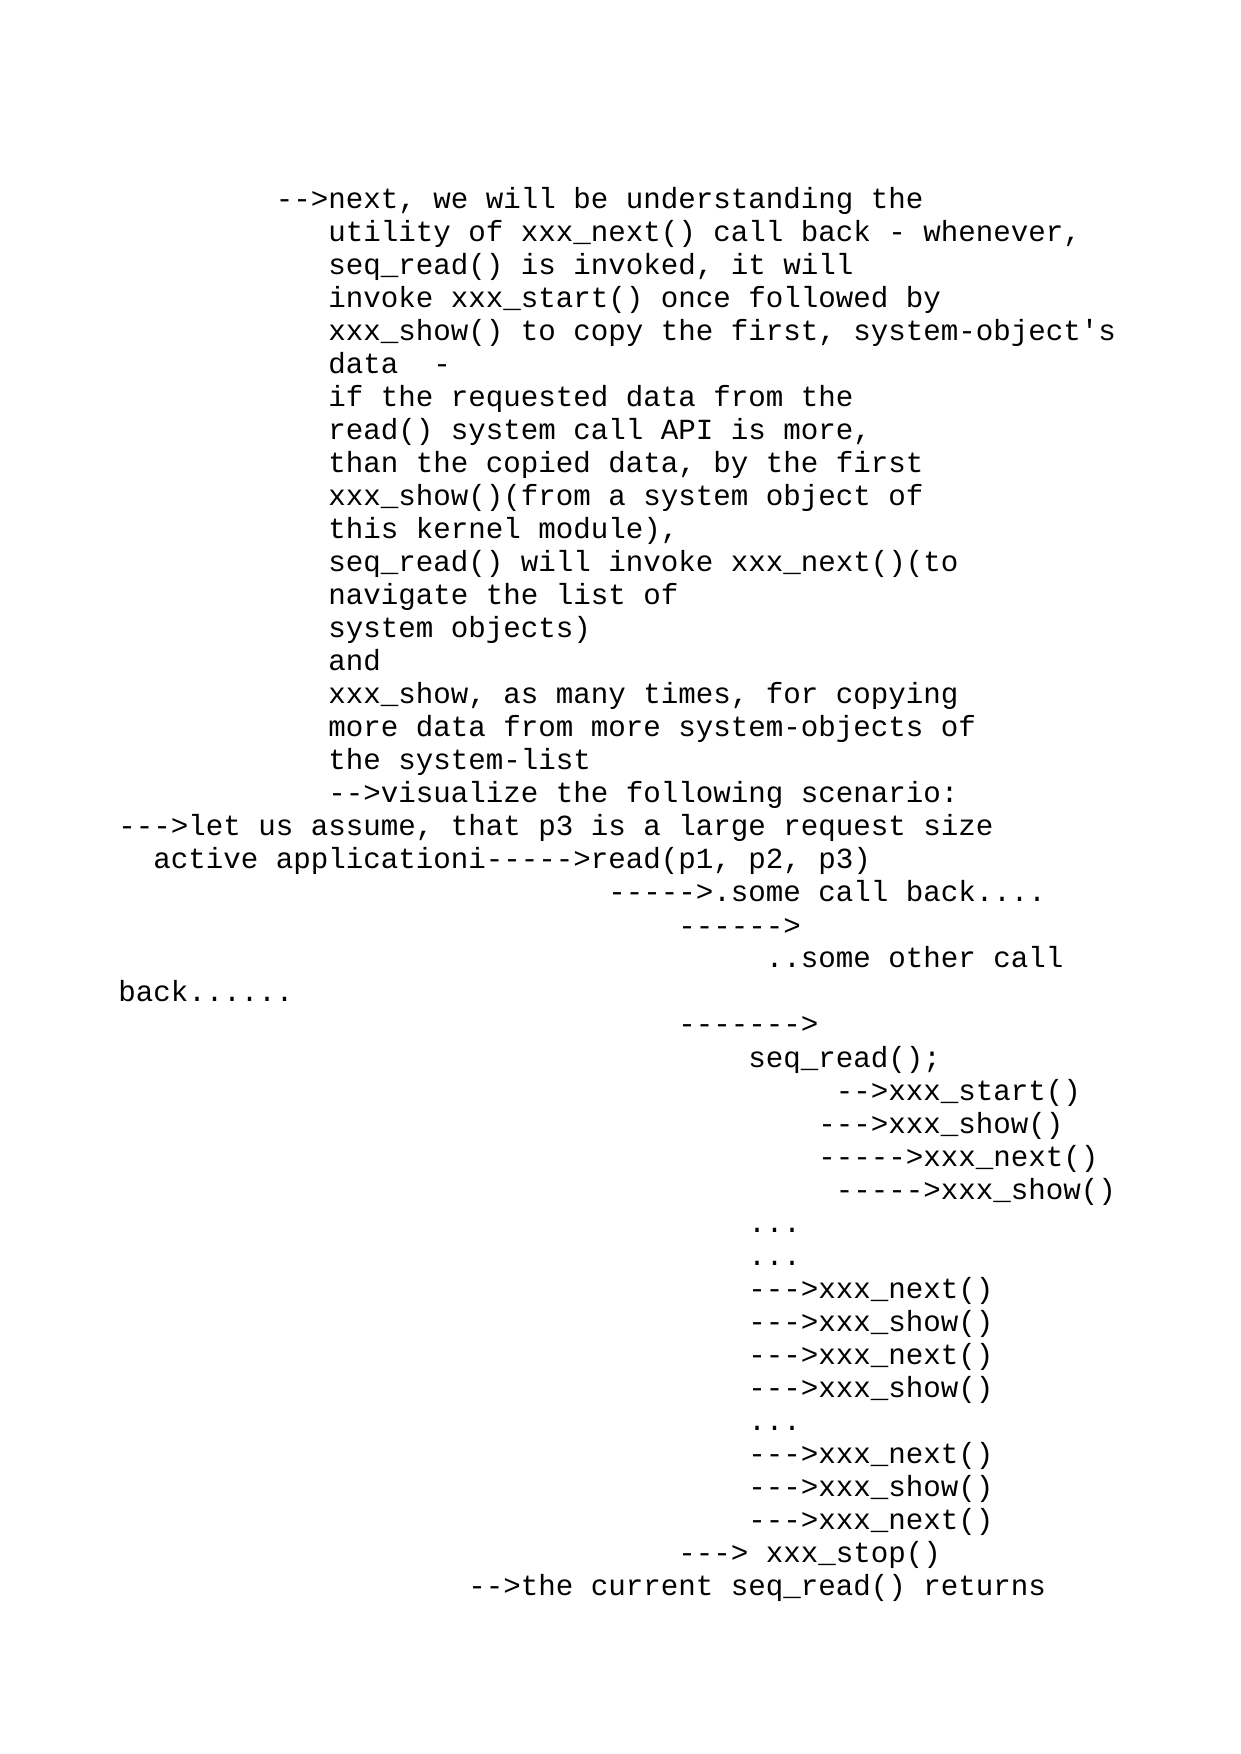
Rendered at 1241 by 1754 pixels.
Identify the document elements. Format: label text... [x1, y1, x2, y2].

text -->next, we will be understanding the [118, 184, 1122, 217]
text xxx_show, as many times, for copying [118, 679, 1122, 712]
text invoke xxx_start() once followed by [118, 283, 1122, 316]
text more data from more system-objects of [118, 712, 1122, 746]
text than the copied data, by the first [118, 448, 1122, 481]
text -->xxx_start() [118, 1076, 1122, 1109]
text --->xxx_show() [118, 1373, 1122, 1406]
text system objects) [118, 613, 1122, 646]
text ..some other call back...... [118, 944, 1122, 1010]
text -------> [118, 1010, 1122, 1043]
text ... [118, 1208, 1122, 1241]
text ... [118, 1241, 1122, 1274]
text ------> [118, 911, 1122, 944]
text --->xxx_show() [118, 1307, 1122, 1340]
text utility of xxx_next() call back - whenever, [118, 217, 1122, 250]
text the system-list [118, 746, 1122, 778]
text read() system call API is more, [118, 415, 1122, 448]
text and [118, 646, 1122, 679]
text ... [118, 1406, 1122, 1439]
text --->xxx_next() [118, 1274, 1122, 1307]
text ----->.some call back.... [118, 878, 1122, 911]
text ----->xxx_show() [118, 1175, 1122, 1208]
text xxx_show() to copy the first, system-object's [118, 316, 1122, 349]
text seq_read() will invoke xxx_next()(to [118, 547, 1122, 580]
text xxx_show()(from a system object of [118, 481, 1122, 514]
text seq_read() is invoked, it will [118, 250, 1122, 283]
text active applicationi----->read(p1, p2, p3) [118, 844, 1122, 878]
text seq_read(); [118, 1043, 1122, 1076]
text data - [118, 349, 1122, 382]
text --->xxx_next() [118, 1340, 1122, 1373]
text --->xxx_next() [118, 1439, 1122, 1472]
text navigate the list of [118, 580, 1122, 613]
text --->xxx_show() [118, 1472, 1122, 1505]
text -->the current seq_read() returns [118, 1571, 1122, 1604]
text -->visualize the following scenario: [118, 778, 1122, 812]
text --->xxx_next() [118, 1505, 1122, 1538]
text this kernel module), [118, 514, 1122, 547]
text if the requested data from the [118, 382, 1122, 415]
text ----->xxx_next() [118, 1142, 1122, 1175]
text --->let us assume, that p3 is a large request size [118, 812, 1122, 844]
text --->xxx_show() [118, 1109, 1122, 1142]
text ---> xxx_stop() [118, 1538, 1122, 1571]
